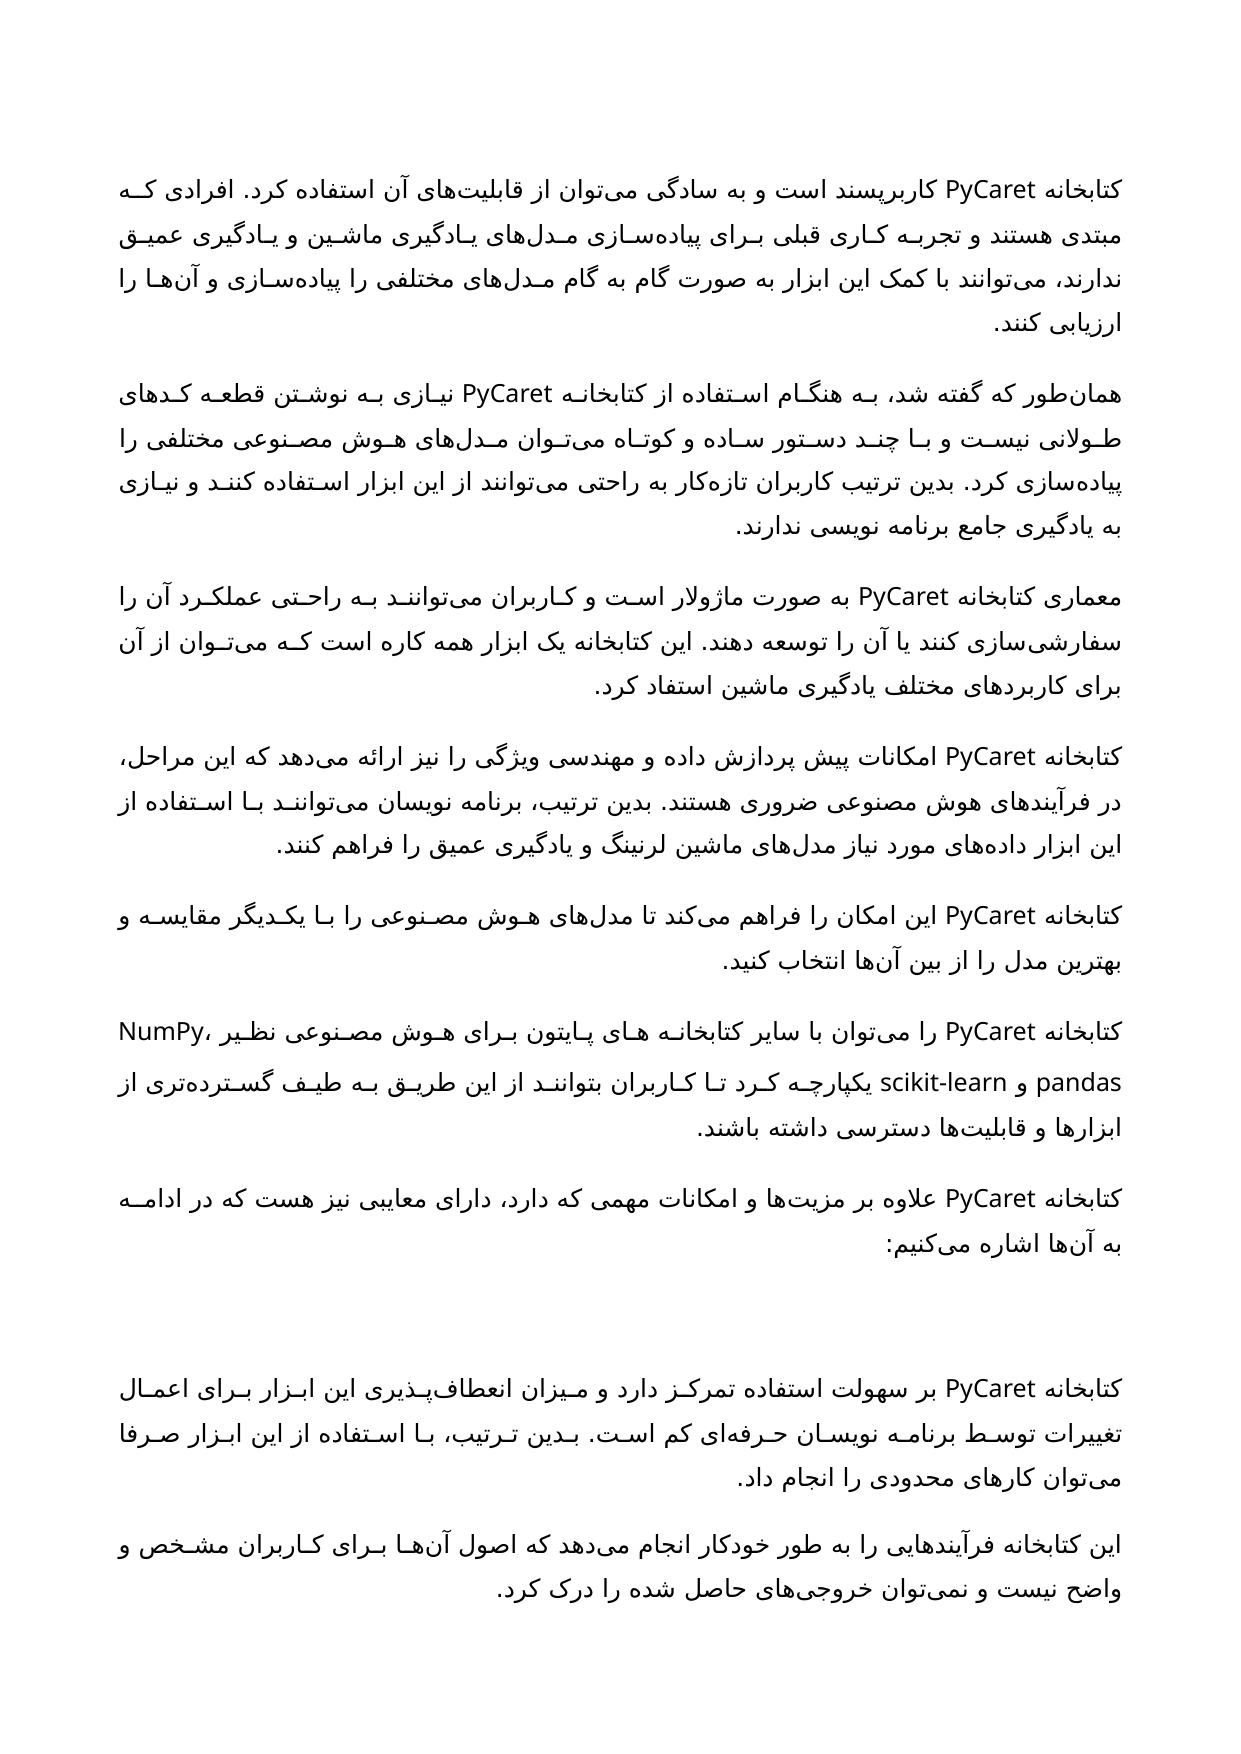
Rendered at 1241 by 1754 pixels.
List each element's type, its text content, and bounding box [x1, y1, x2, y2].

text کتابخانه PyCaret علاوه بر مزیت‌ها و امکانات مهمی که دارد، دارای معایبی نیز هست که در ادامه به آن‌ها اشاره می‌کنیم: [118, 1180, 1122, 1258]
text کتابخانه PyCaret کاربرپسند است و به سادگی می‌توان از قابلیت‌های آن استفاده کرد. افرادی که مبتدی هستند و تجربه کاری قبلی برای پیاده‌سازی مدل‌های یادگیری ماشین و یادگیری عمیق ندارند، می‌توانند با کمک این ابزار به صورت گام به گام مدل‌های مختلفی را پیاده‌سازی و آن‌ها را ارزیابی کنند. [118, 172, 1122, 337]
text این کتابخانه فرآیندهایی را به طور خودکار انجام می‌دهد که اصول آن‌ها برای کاربران مشخص و واضح نیست و نمی‌توان خروجی‌های حاصل شده را درک کرد. [118, 1530, 1122, 1603]
text کتابخانه PyCaret را می‌توان با سایر کتابخانه های پایتون برای هوش مصنوعی نظیر NumPy، pandas و scikit-learn یکپارچه کرد تا کاربران بتوانند از این طریق به طیف گسترده‌تری از ابزارها و قابلیت‌ها دسترسی داشته باشند. [118, 1013, 1122, 1142]
text کتابخانه PyCaret امکانات پیش پردازش داده‌ و مهندسی ویژگی را نیز ارائه می‌دهد که این مراحل، در فرآیندهای هوش مصنوعی ضروری هستند. بدین ترتیب، برنامه نویسان می‌توانند با استفاده از این ابزار داده‌های مورد نیاز مدل‌های ماشین لرنینگ و یادگیری عمیق را فراهم کنند. [118, 738, 1122, 860]
text همان‌طور که گفته شد، به هنگام استفاده از کتابخانه PyCaret نیازی به نوشتن قطعه کدهای طولانی نیست و با چند دستور ساده و کوتاه می‌توان مدل‌های هوش مصنوعی مختلفی را پیاده‌سازی کرد. بدین ترتیب کاربران تازه‌کار به راحتی می‌توانند از این ابزار استفاده کنند و نیازی به یادگیری جامع برنامه نویسی ندارند. [118, 375, 1122, 541]
text کتابخانه PyCaret بر سهولت استفاده تمرکز دارد و میزان انعطاف‌پذیری این ابزار برای اعمال تغییرات توسط برنامه نویسان حرفه‌ای کم است. بدین ترتیب، با استفاده از این ابزار صرفا می‌توان کارهای محدودی را انجام داد. [118, 1371, 1122, 1492]
text معماری کتابخانه PyCaret به صورت ماژولار است و کاربران می‌توانند به راحتی عملکرد آن را سفارشی‌سازی کنند یا آن را توسعه دهند. این کتابخانه یک ابزار همه کاره است که می‌توان از آن برای کاربردهای مختلف یادگیری ماشین استفاد کرد. [118, 578, 1122, 700]
text کتابخانه PyCaret این امکان را فراهم می‌کند تا مدل‌های هوش مصنوعی را با یکدیگر مقایسه و بهترین مدل را از بین آن‌ها انتخاب کنید. [118, 898, 1122, 976]
